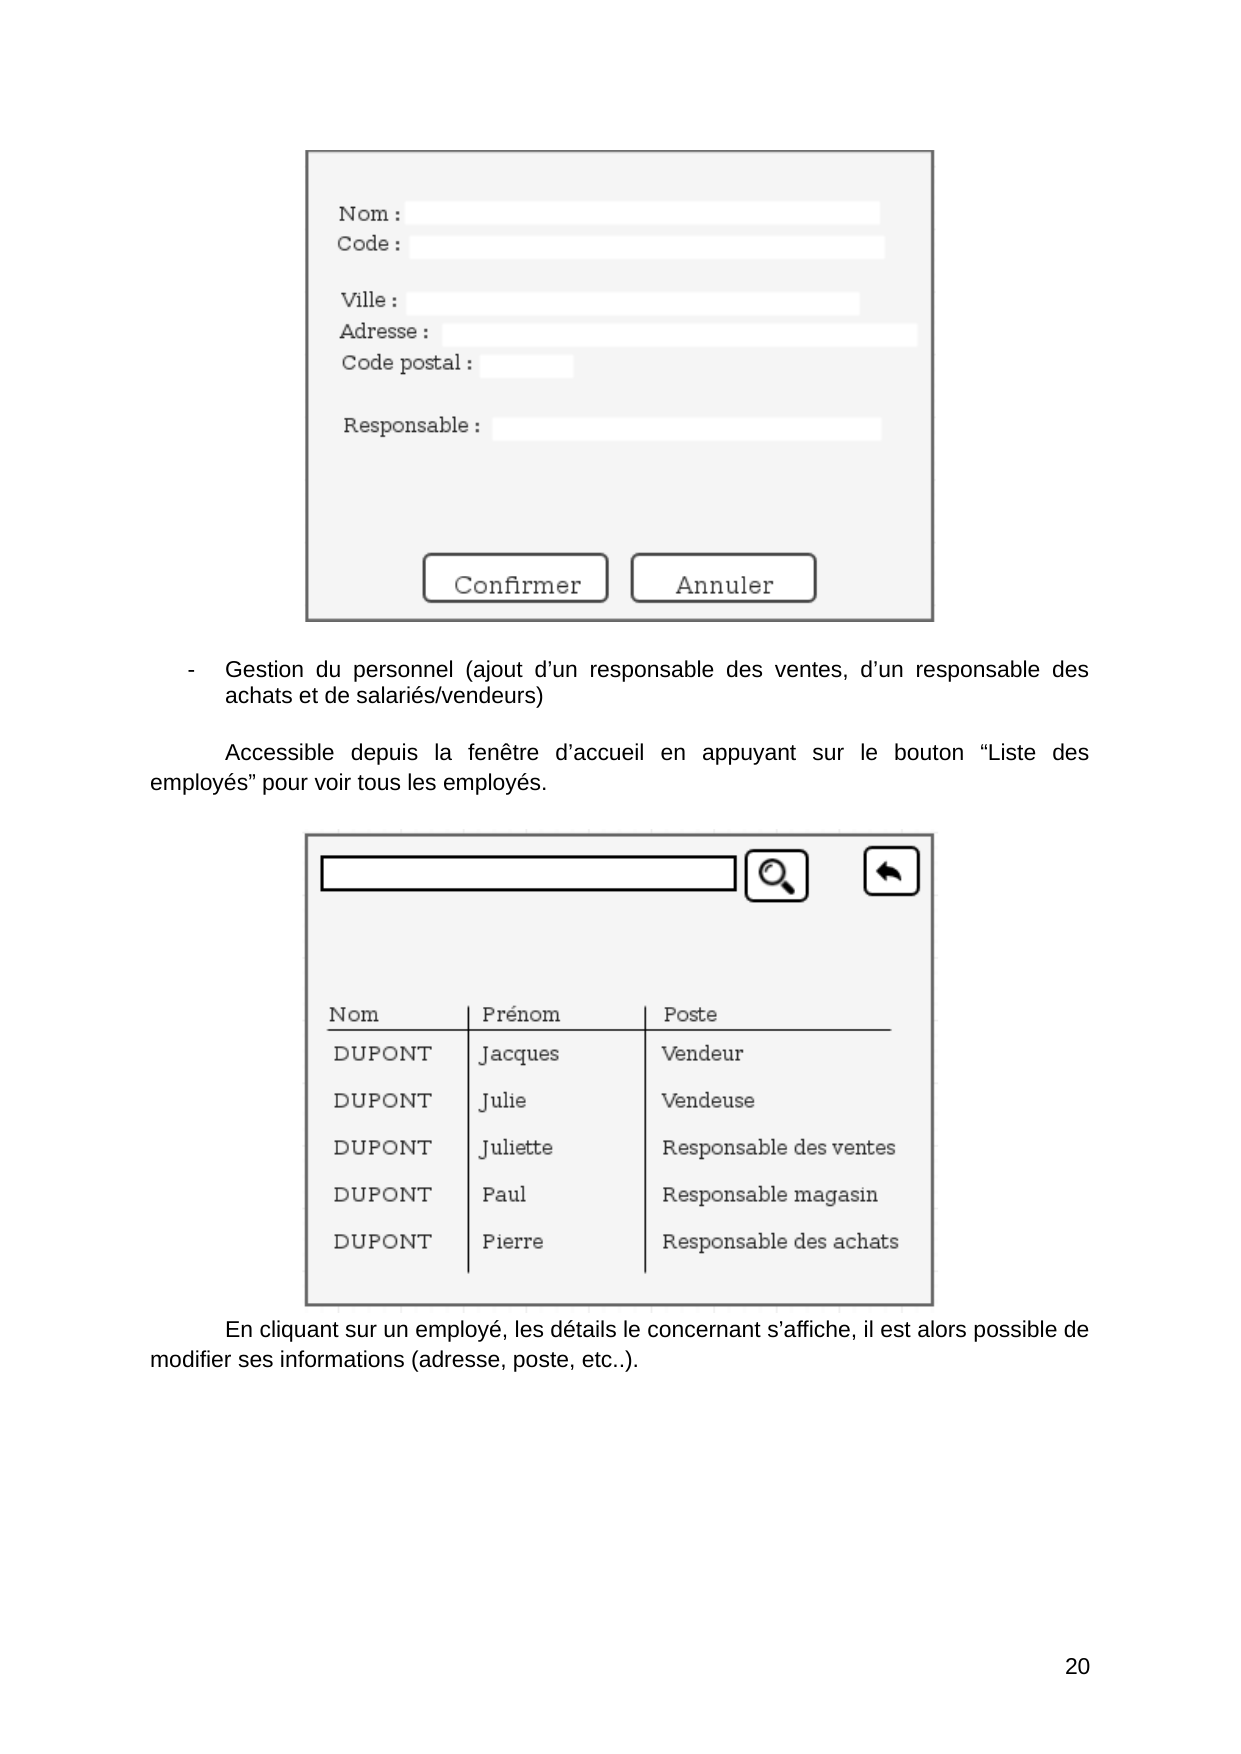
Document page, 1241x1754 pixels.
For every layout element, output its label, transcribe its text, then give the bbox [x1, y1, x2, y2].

text Accessible depuis la fenêtre d’accueil en appuyant sur le bouton “Liste des employés” pour voir tous les employés. [150, 739, 1090, 795]
text En cliquant sur un employé, les détails le concernant s’affiche, il est alors possible de modifier ses informations (adresse, poste, etc..). [150, 1316, 1090, 1373]
picture [304, 150, 936, 622]
subtitle Gestion du personnel (ajout d’un responsable des ventes, d’un responsable des achats et de salariés/vendeurs) [187, 656, 1090, 709]
picture [302, 829, 939, 1313]
